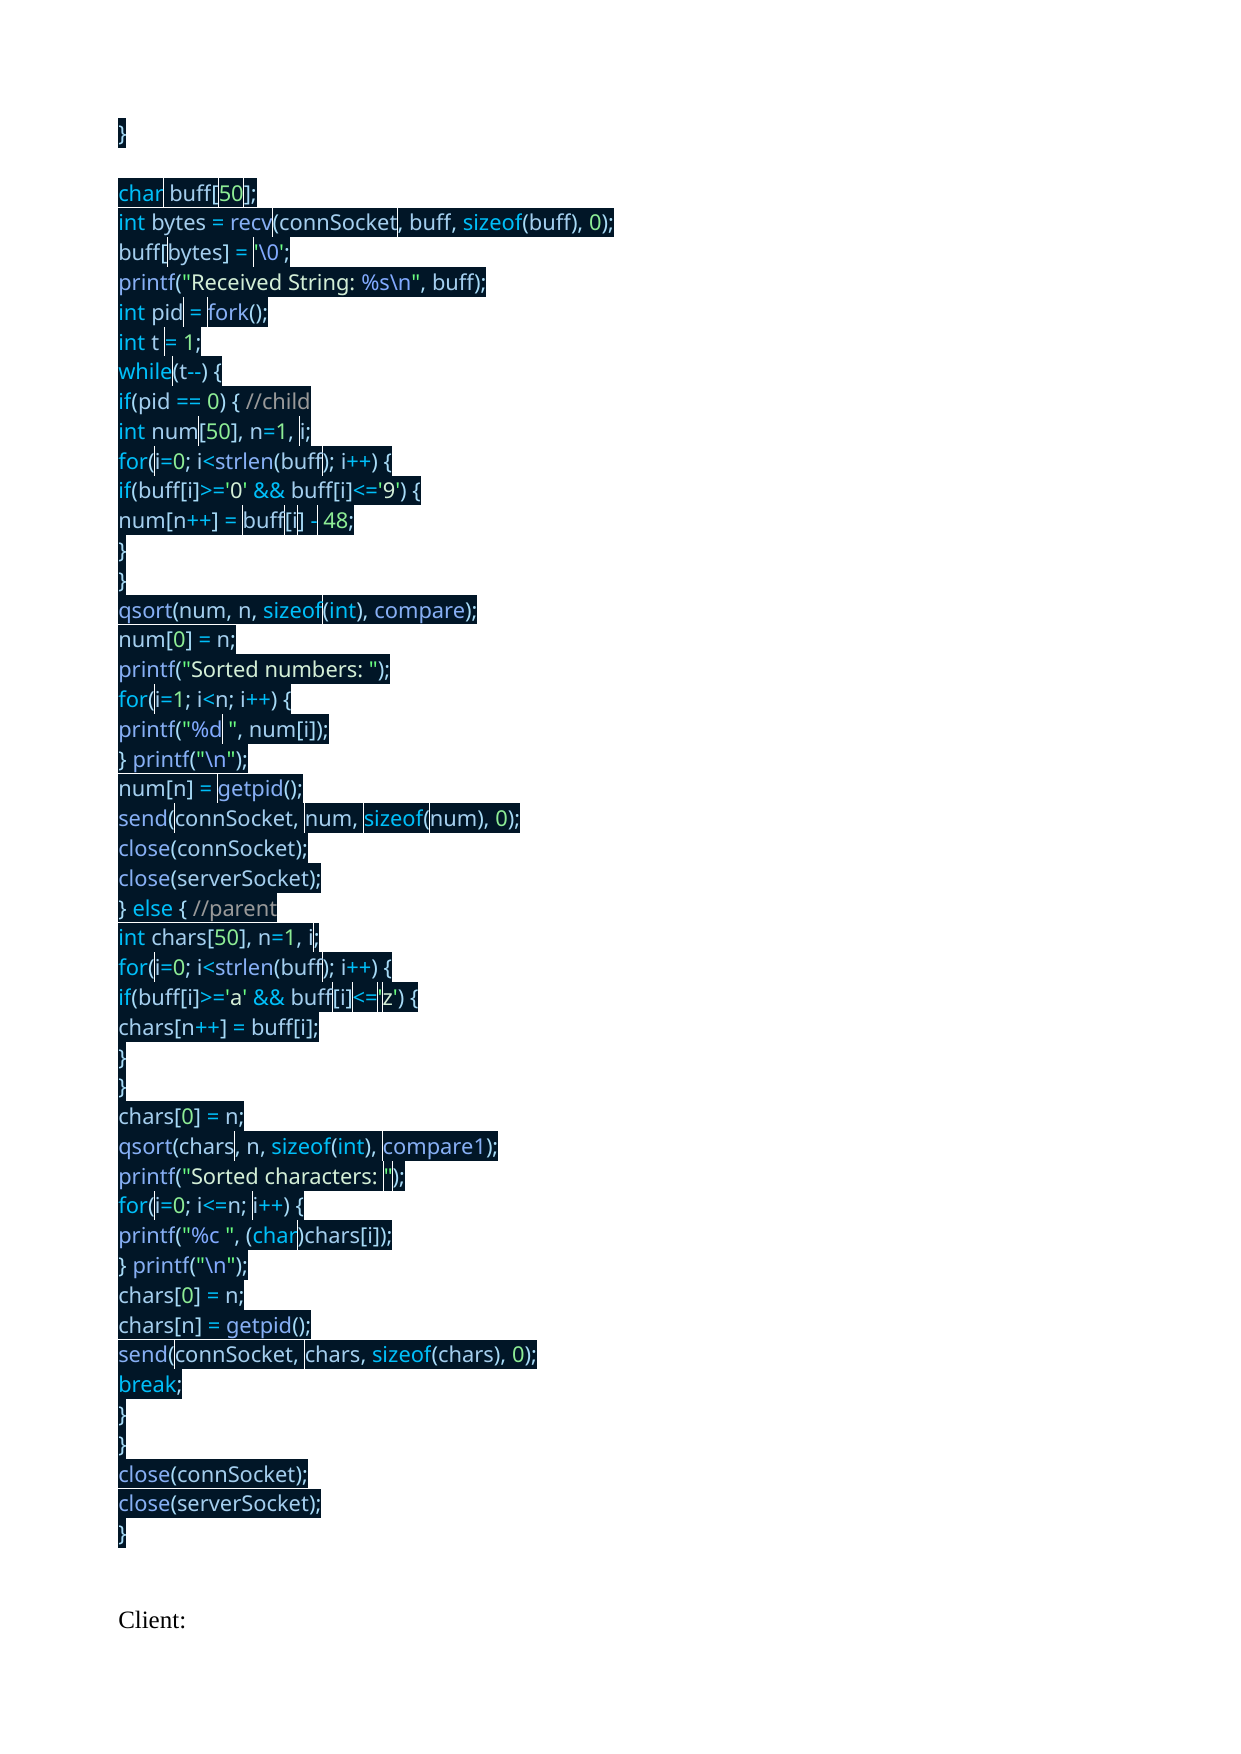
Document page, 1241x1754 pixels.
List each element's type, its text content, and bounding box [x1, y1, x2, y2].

text printf("%d ", num[i]); [118, 714, 1122, 744]
text char buff[50]; [118, 178, 1122, 207]
text } [118, 1399, 1122, 1429]
text if(buff[i]>='a' && buff[i]<='z') { [118, 982, 1122, 1012]
text if(buff[i]>='0' && buff[i]<='9') { [118, 476, 1122, 505]
text qsort(num, n, sizeof(int), compare); [118, 595, 1122, 624]
text int num[50], n=1, i; [118, 416, 1122, 446]
text close(connSocket); [118, 833, 1122, 863]
text send(connSocket, chars, sizeof(chars), 0); [118, 1339, 1122, 1369]
text Client: [118, 1606, 1122, 1634]
text } [118, 565, 1122, 595]
text } [118, 535, 1122, 565]
text printf("Received String: %s\n", buff); [118, 267, 1122, 297]
text if(pid == 0) { //child [118, 386, 1122, 416]
text int chars[50], n=1, i; [118, 922, 1122, 952]
text for(i=0; i<=n; i++) { [118, 1191, 1122, 1220]
text } [118, 1429, 1122, 1459]
text send(connSocket, num, sizeof(num), 0); [118, 803, 1122, 833]
text num[n++] = buff[i] - 48; [118, 505, 1122, 535]
text } [118, 1518, 1122, 1548]
text } [118, 118, 1122, 148]
text } printf("\n"); [118, 1250, 1122, 1280]
text } else { //parent [118, 893, 1122, 922]
text for(i=0; i<strlen(buff); i++) { [118, 446, 1122, 476]
text int t = 1; [118, 327, 1122, 356]
text num[0] = n; [118, 624, 1122, 654]
text chars[n++] = buff[i]; [118, 1012, 1122, 1042]
text break; [118, 1369, 1122, 1399]
text chars[0] = n; [118, 1101, 1122, 1131]
text for(i=0; i<strlen(buff); i++) { [118, 952, 1122, 982]
text printf("%c ", (char)chars[i]); [118, 1220, 1122, 1250]
text chars[n] = getpid(); [118, 1310, 1122, 1339]
text } printf("\n"); [118, 744, 1122, 773]
text } [118, 1071, 1122, 1101]
text buff[bytes] = '\0'; [118, 237, 1122, 267]
text } [118, 1042, 1122, 1071]
text num[n] = getpid(); [118, 773, 1122, 803]
text while(t--) { [118, 356, 1122, 386]
text printf("Sorted numbers: "); [118, 654, 1122, 684]
text close(connSocket); [118, 1459, 1122, 1488]
text chars[0] = n; [118, 1280, 1122, 1310]
text int bytes = recv(connSocket, buff, sizeof(buff), 0); [118, 207, 1122, 237]
text close(serverSocket); [118, 863, 1122, 893]
text printf("Sorted characters: "); [118, 1161, 1122, 1191]
text close(serverSocket); [118, 1488, 1122, 1518]
text qsort(chars, n, sizeof(int), compare1); [118, 1131, 1122, 1161]
text int pid = fork(); [118, 297, 1122, 327]
text for(i=1; i<n; i++) { [118, 684, 1122, 714]
